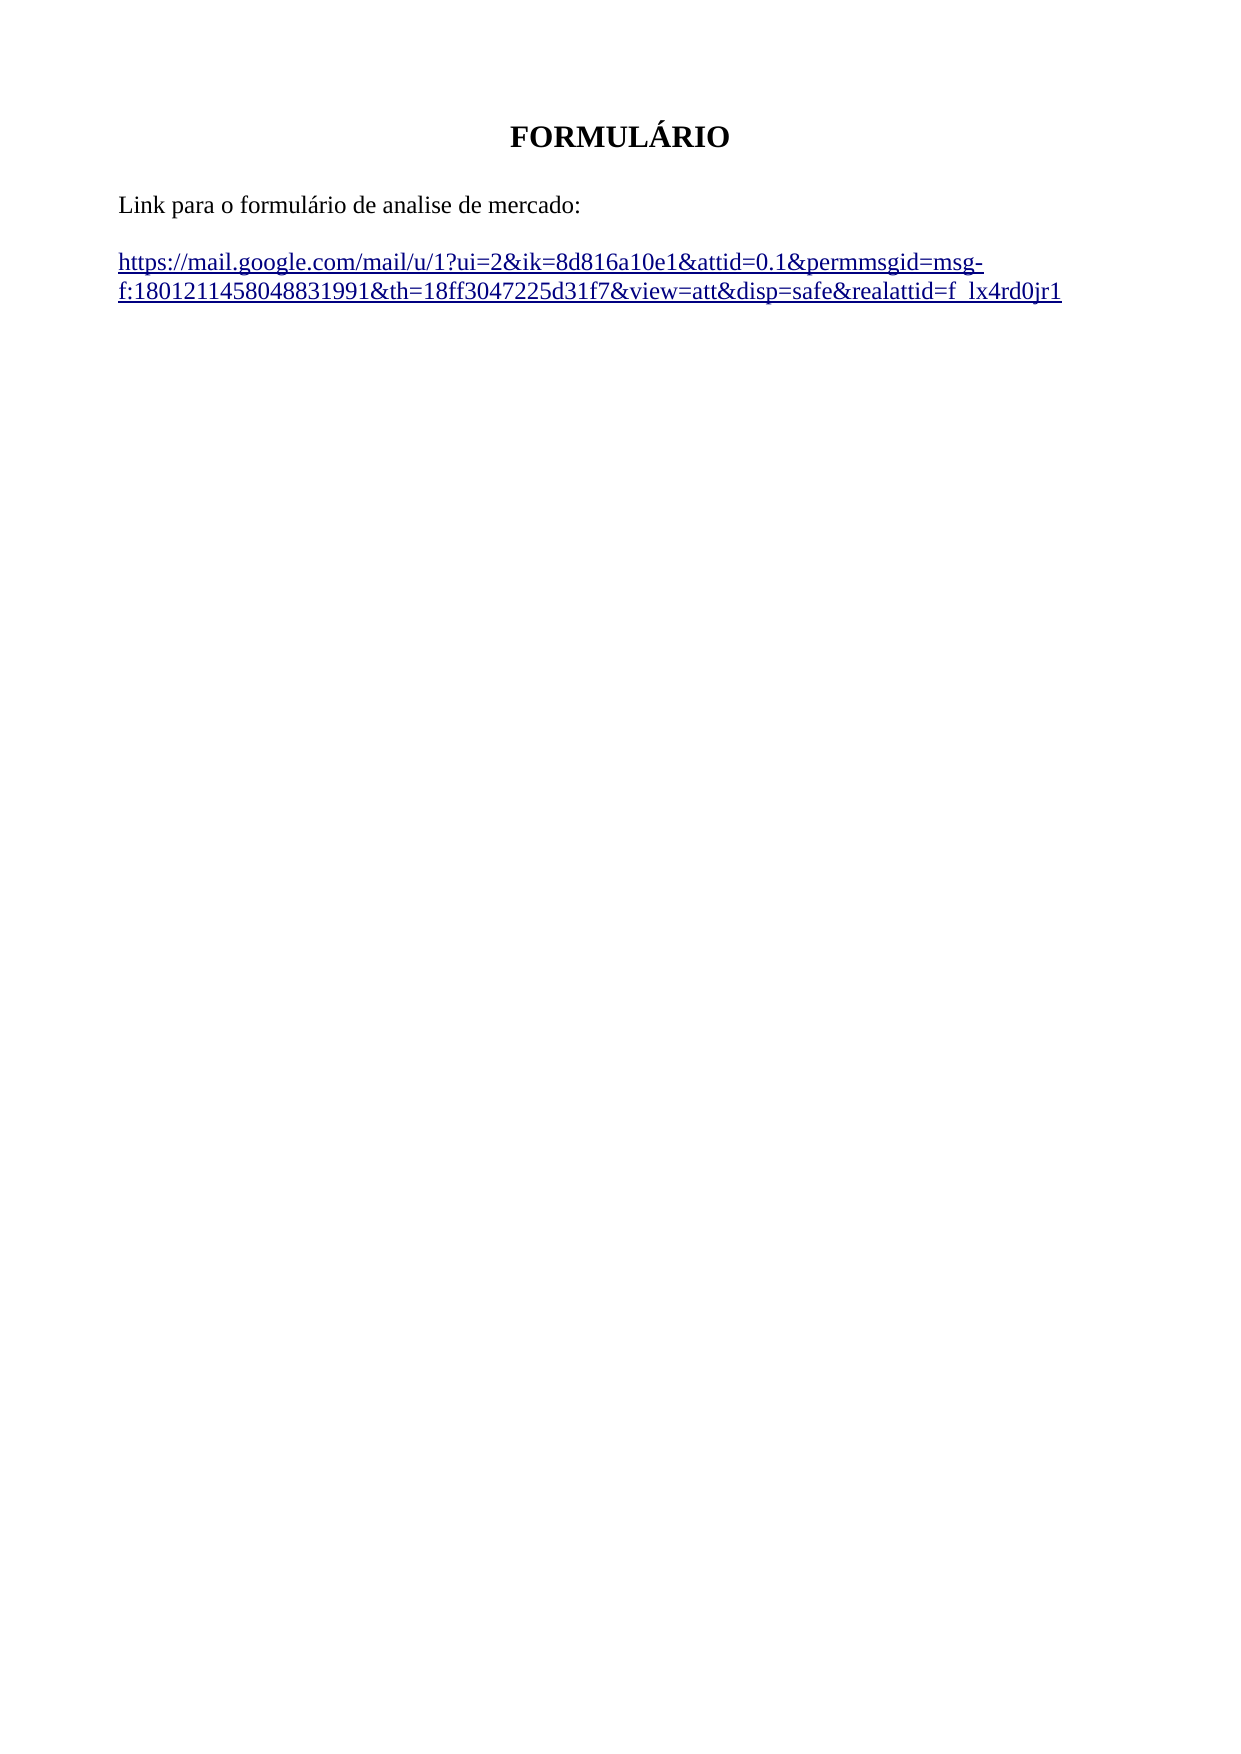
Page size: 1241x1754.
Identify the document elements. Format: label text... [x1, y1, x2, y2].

text FORMULÁRIO [118, 118, 1122, 154]
text https://mail.google.com/mail/u/1?ui=2&ik=8d816a10e1&attid=0.1&permmsgid=msg-f:1801211458048831991&th=18ff3047225d31f7&view=att&disp=safe&realattid=f_lx4rd0jr1 [118, 247, 1122, 305]
text Link para o formulário de analise de mercado: [118, 190, 1122, 219]
